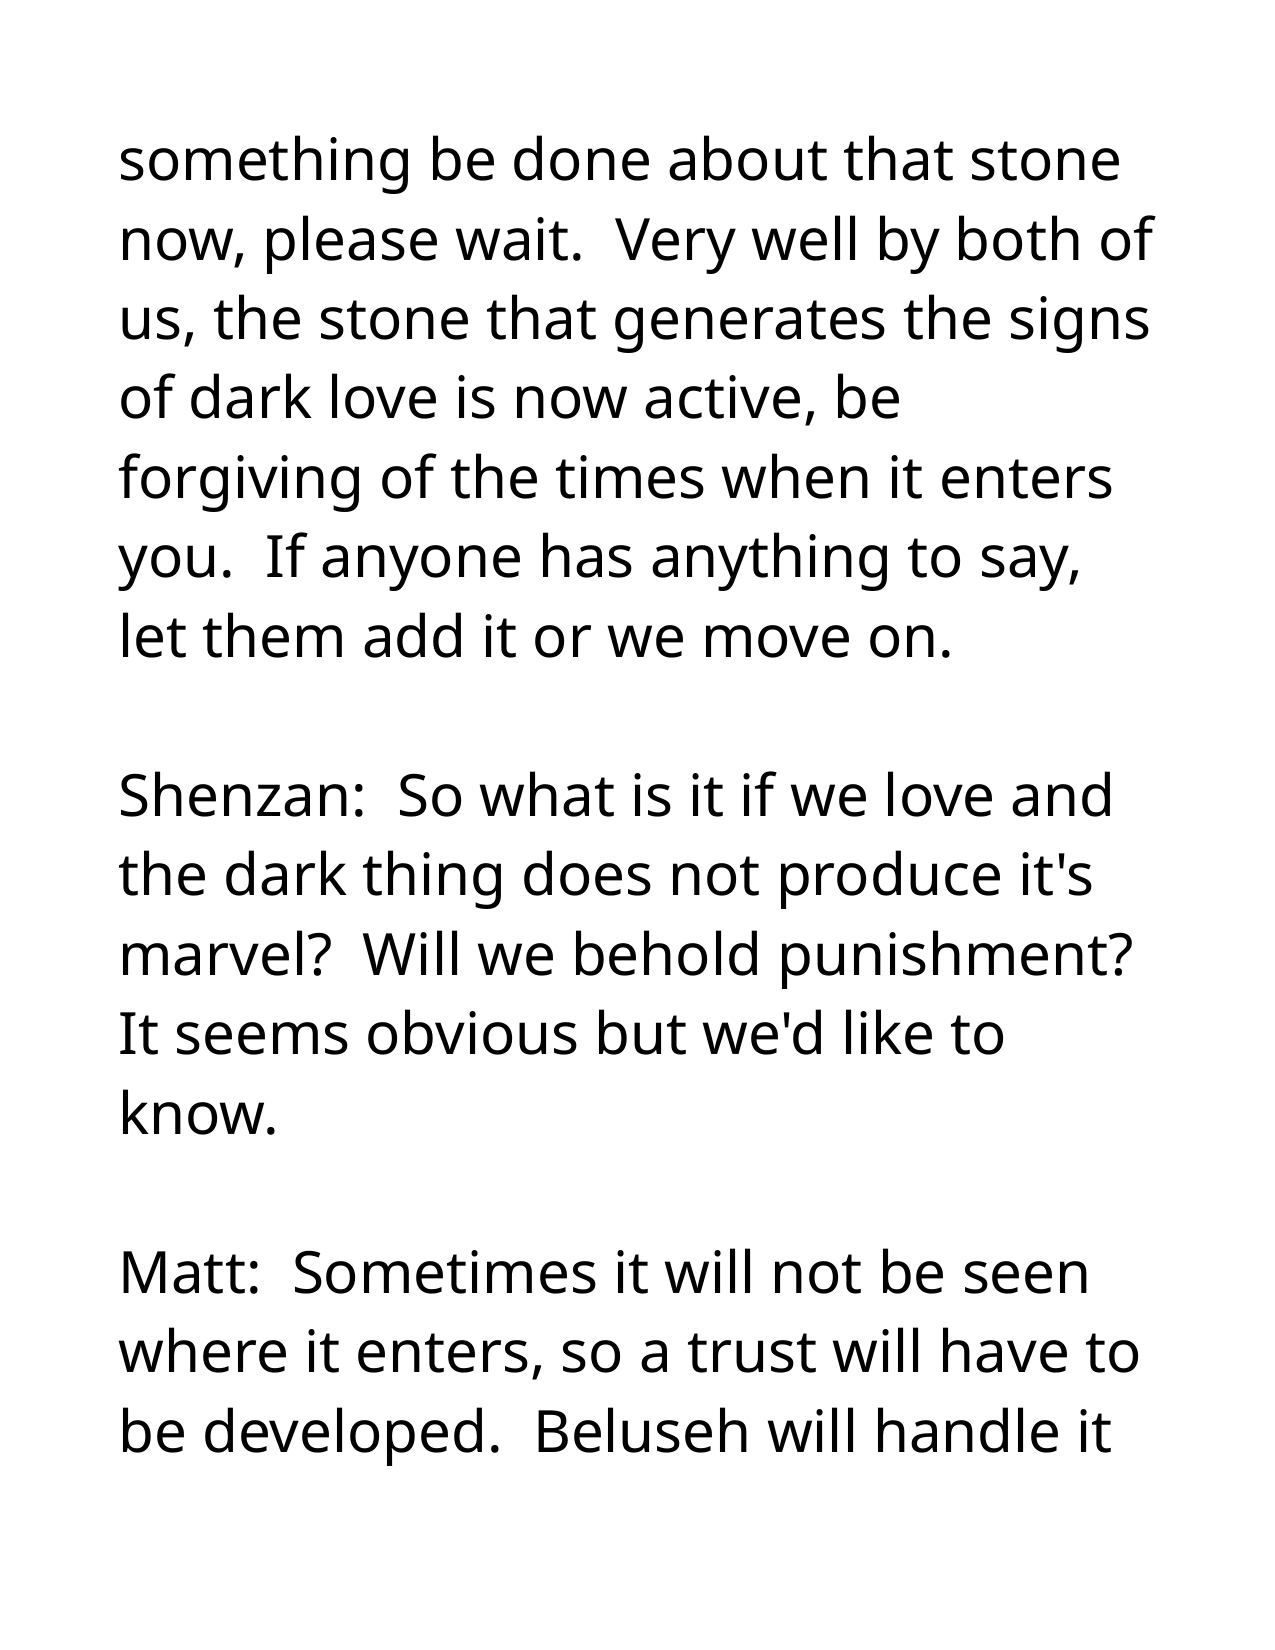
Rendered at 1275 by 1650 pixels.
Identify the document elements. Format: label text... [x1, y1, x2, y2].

text Shenzan: So what is it if we love and the dark thing does not produce it's marvel? Will we behold punishment? It seems obvious but we'd like to know. [118, 754, 1157, 1151]
text Matt: Sometimes it will not be seen where it enters, so a trust will have to be developed. Beluseh will handle it [118, 1231, 1157, 1469]
text something be done about that stone now, please wait. Very well by both of us, the stone that generates the signs of dark love is now active, be forgiving of the times when it enters you. If anyone has anything to say, let them add it or we move on. [118, 118, 1157, 674]
